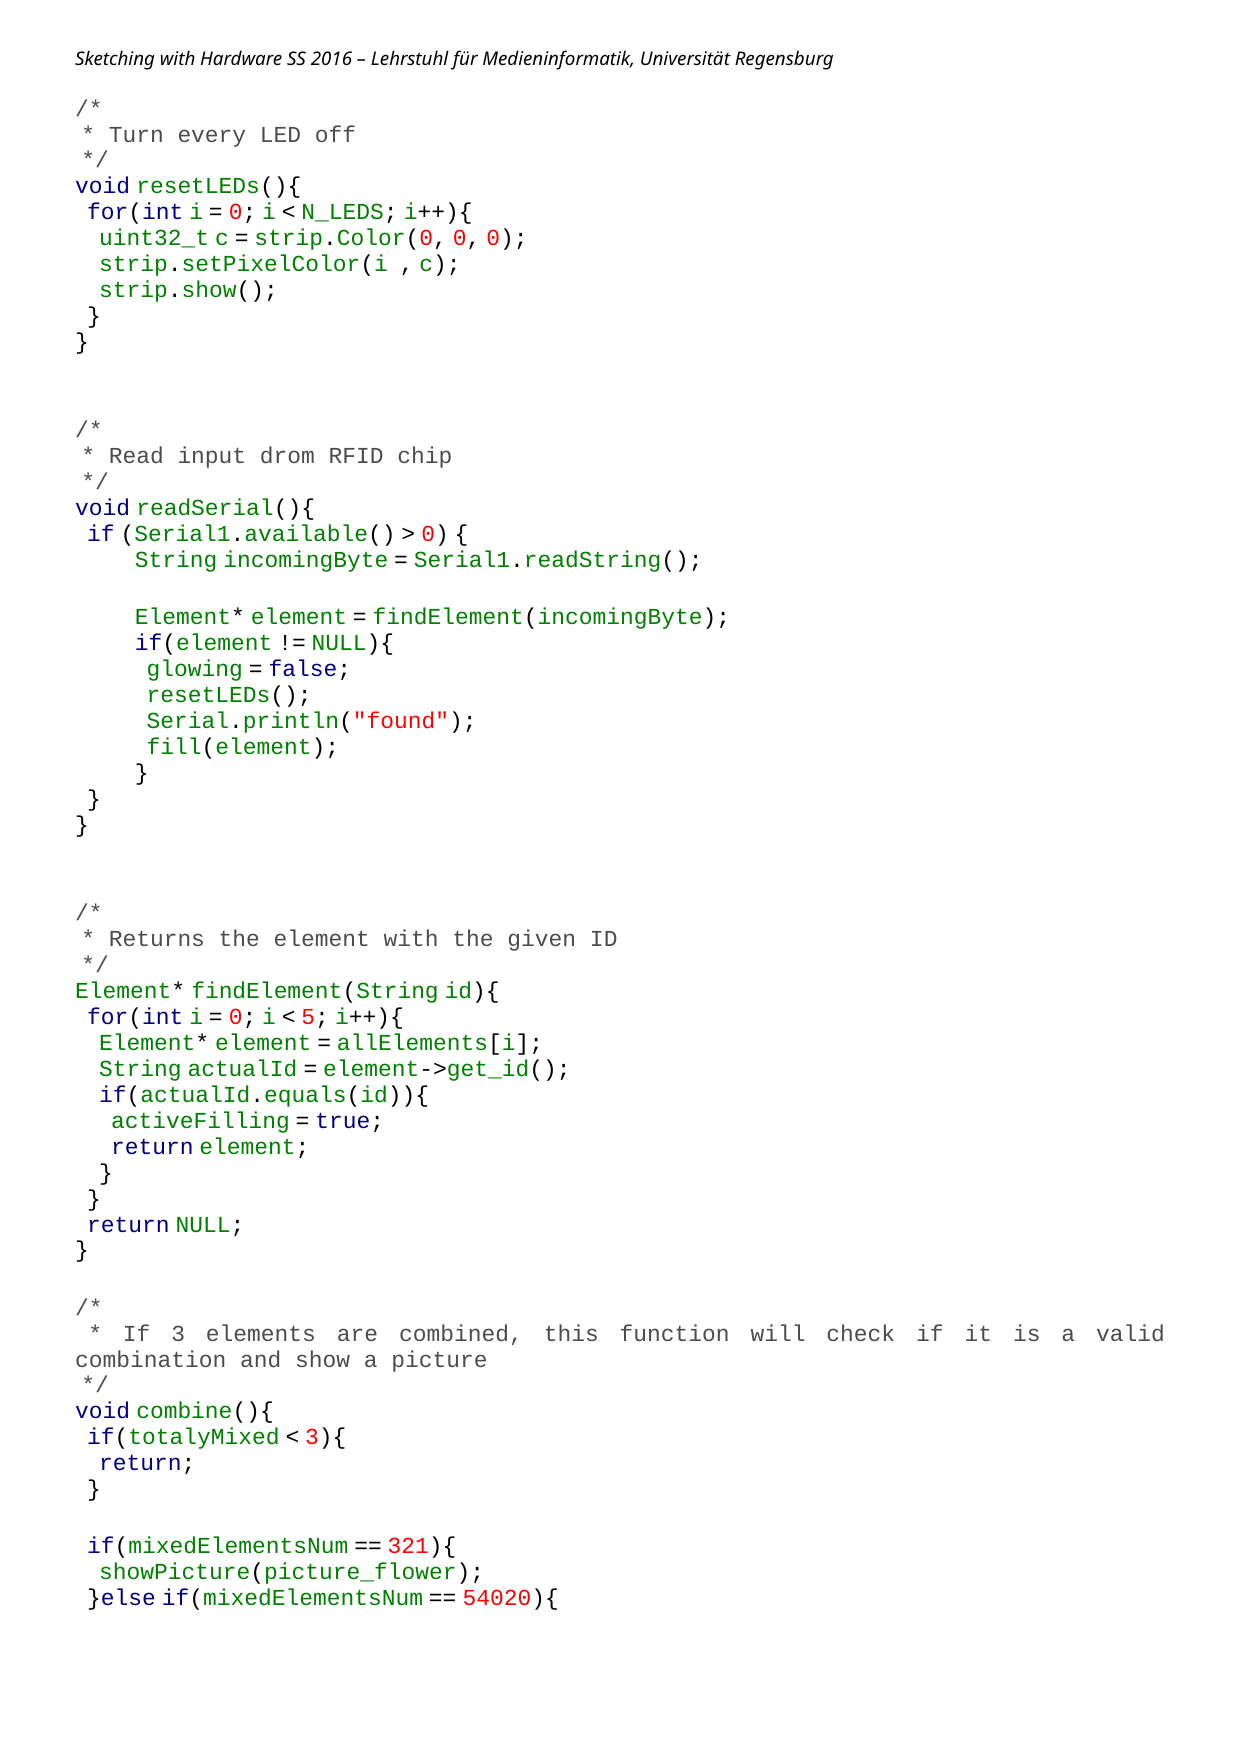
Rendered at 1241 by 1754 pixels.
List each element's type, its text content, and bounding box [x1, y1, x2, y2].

text void readSerial(){ [75, 497, 1165, 523]
text String incomingByte = Serial1.readString(); [75, 548, 1165, 574]
text /* [75, 1296, 1165, 1322]
text Element* element = allElements[i]; [75, 1031, 1165, 1057]
text glowing = false; [75, 658, 1165, 683]
text /* [75, 902, 1165, 928]
text return element; [75, 1135, 1165, 1161]
text resetLEDs(); [75, 683, 1165, 709]
text * Read input drom RFID chip [75, 445, 1165, 471]
text fill(element); [75, 735, 1165, 761]
text return; [75, 1452, 1165, 1478]
text } [75, 1478, 1165, 1503]
text Serial.println("found"); [75, 709, 1165, 735]
text } [75, 761, 1165, 787]
text strip.setPixelColor(i , c); [75, 253, 1165, 278]
text if(element != NULL){ [75, 632, 1165, 658]
text /* [75, 419, 1165, 445]
text uint32_t c = strip.Color(0, 0, 0); [75, 227, 1165, 253]
text return NULL; [75, 1213, 1165, 1239]
text } [75, 1161, 1165, 1187]
text } [75, 1187, 1165, 1213]
text for(int i = 0; i < N_LEDS; i++){ [75, 201, 1165, 227]
text void combine(){ [75, 1400, 1165, 1426]
text */ [75, 1374, 1165, 1400]
text /* [75, 97, 1165, 123]
text } [75, 330, 1165, 356]
text Element* element = findElement(incomingByte); [75, 606, 1165, 632]
text String actualId = element->get_id(); [75, 1057, 1165, 1083]
text showPicture(picture_flower); [75, 1561, 1165, 1587]
text */ [75, 953, 1165, 979]
text if(actualId.equals(id)){ [75, 1083, 1165, 1109]
text void resetLEDs(){ [75, 175, 1165, 201]
text */ [75, 471, 1165, 497]
text } [75, 787, 1165, 813]
text for(int i = 0; i < 5; i++){ [75, 1005, 1165, 1031]
text } [75, 304, 1165, 330]
text if(totalyMixed < 3){ [75, 1426, 1165, 1452]
text */ [75, 149, 1165, 175]
text * Turn every LED off [75, 123, 1165, 149]
text }else if(mixedElementsNum == 54020){ [75, 1587, 1165, 1613]
text * Returns the element with the given ID [75, 928, 1165, 953]
text } [75, 813, 1165, 839]
text strip.show(); [75, 278, 1165, 304]
text * If 3 elements are combined, this function will check if it is a valid combination and show a picture [75, 1322, 1165, 1374]
text if (Serial1.available() > 0) { [75, 523, 1165, 548]
text } [75, 1239, 1165, 1265]
text Element* findElement(String id){ [75, 979, 1165, 1005]
text activeFilling = true; [75, 1109, 1165, 1135]
text if(mixedElementsNum == 321){ [75, 1535, 1165, 1561]
